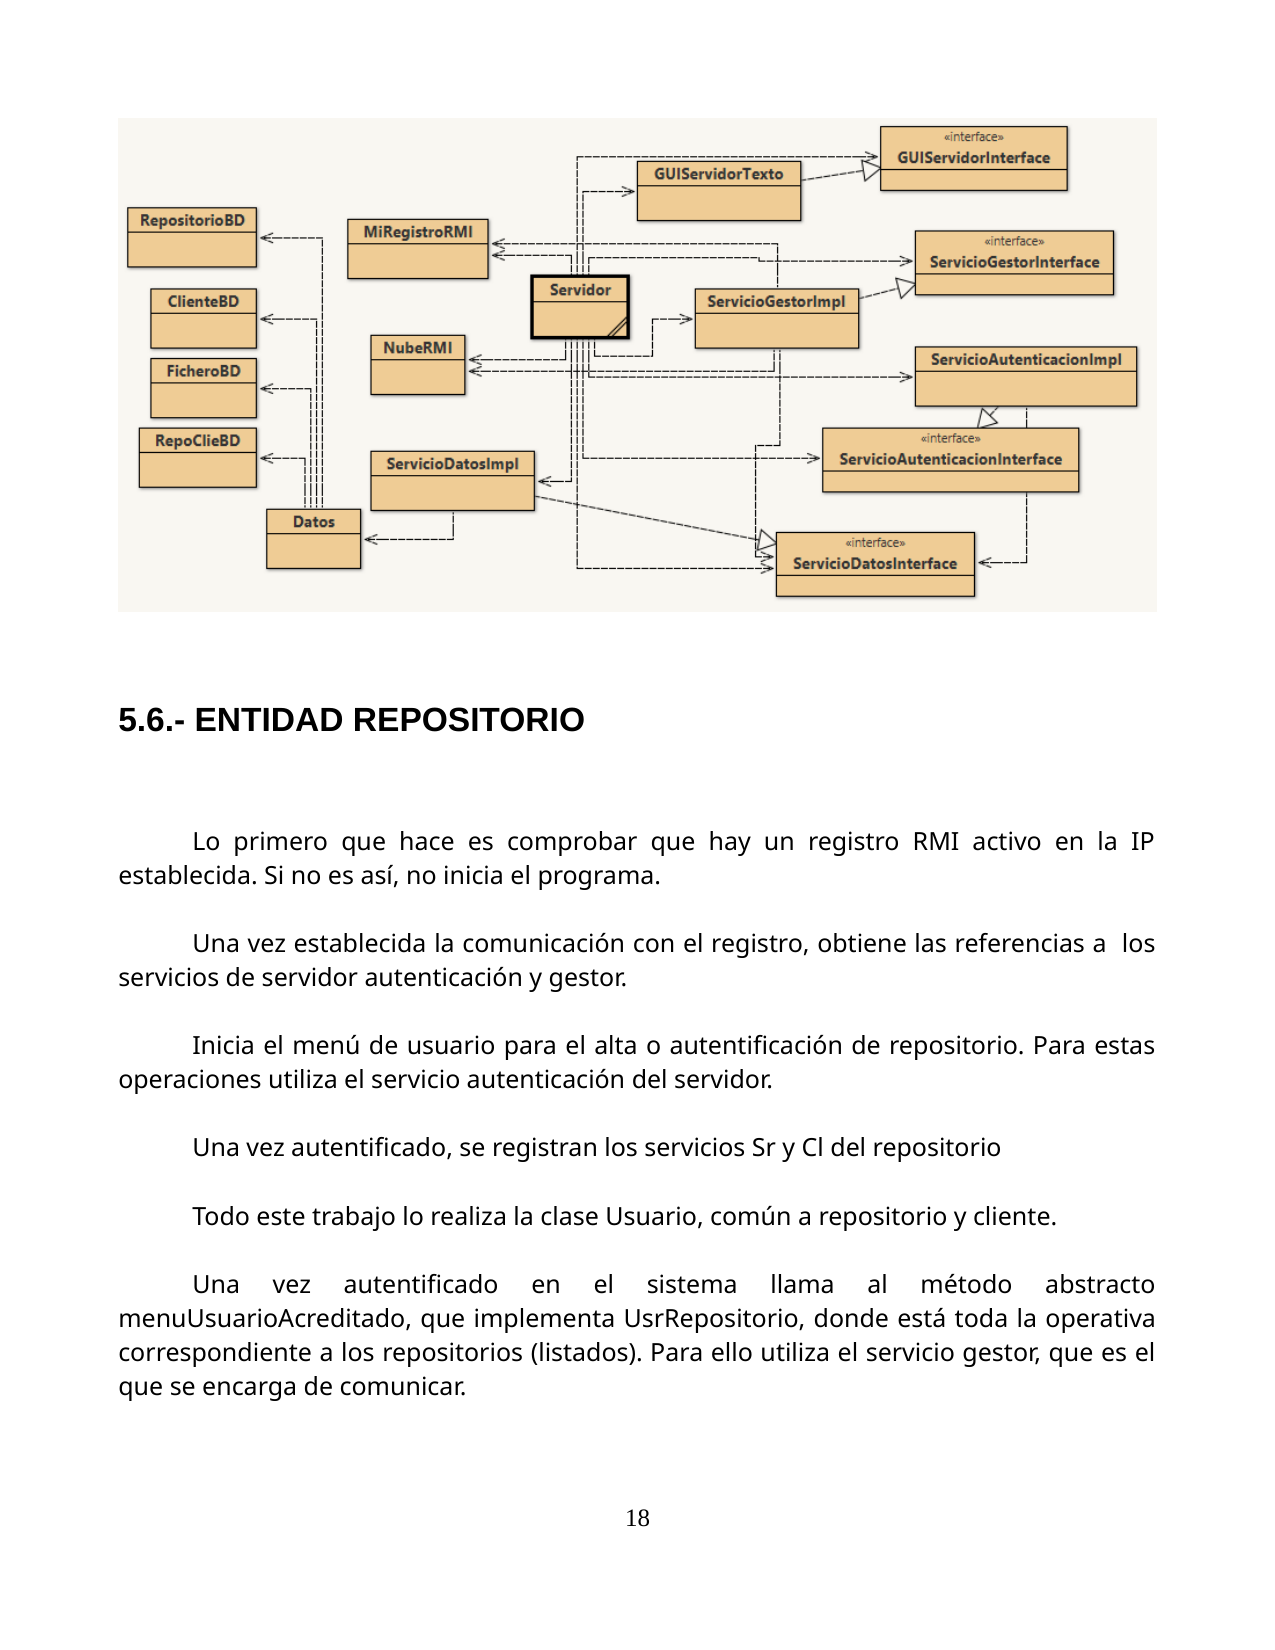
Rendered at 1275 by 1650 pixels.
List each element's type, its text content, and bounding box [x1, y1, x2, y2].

text Lo primero que hace es comprobar que hay un registro RMI activo en la IP establecida. Si no es así, no inicia el programa. [118, 823, 1157, 892]
text Todo este trabajo lo realiza la clase Usuario, común a repositorio y cliente. [118, 1198, 1157, 1232]
text Una vez autentificado, se registran los servicios Sr y Cl del repositorio [118, 1130, 1157, 1164]
picture [118, 118, 1157, 612]
text Una vez autentificado en el sistema llama al método abstracto menuUsuarioAcreditado, que implementa UsrRepositorio, donde está toda la operativa correspondiente a los repositorios (listados). Para ello utiliza el servicio gestor, que es el que se encarga de comunicar. [118, 1266, 1157, 1402]
text Inicia el menú de usuario para el alta o autentificación de repositorio. Para estas operaciones utiliza el servicio autenticación del servidor. [118, 1028, 1157, 1096]
text Una vez establecida la comunicación con el registro, obtiene las referencias a los servicios de servidor autenticación y gestor. [118, 926, 1157, 994]
subtitle 5.6.- ENTIDAD REPOSITORIO [118, 700, 1157, 739]
